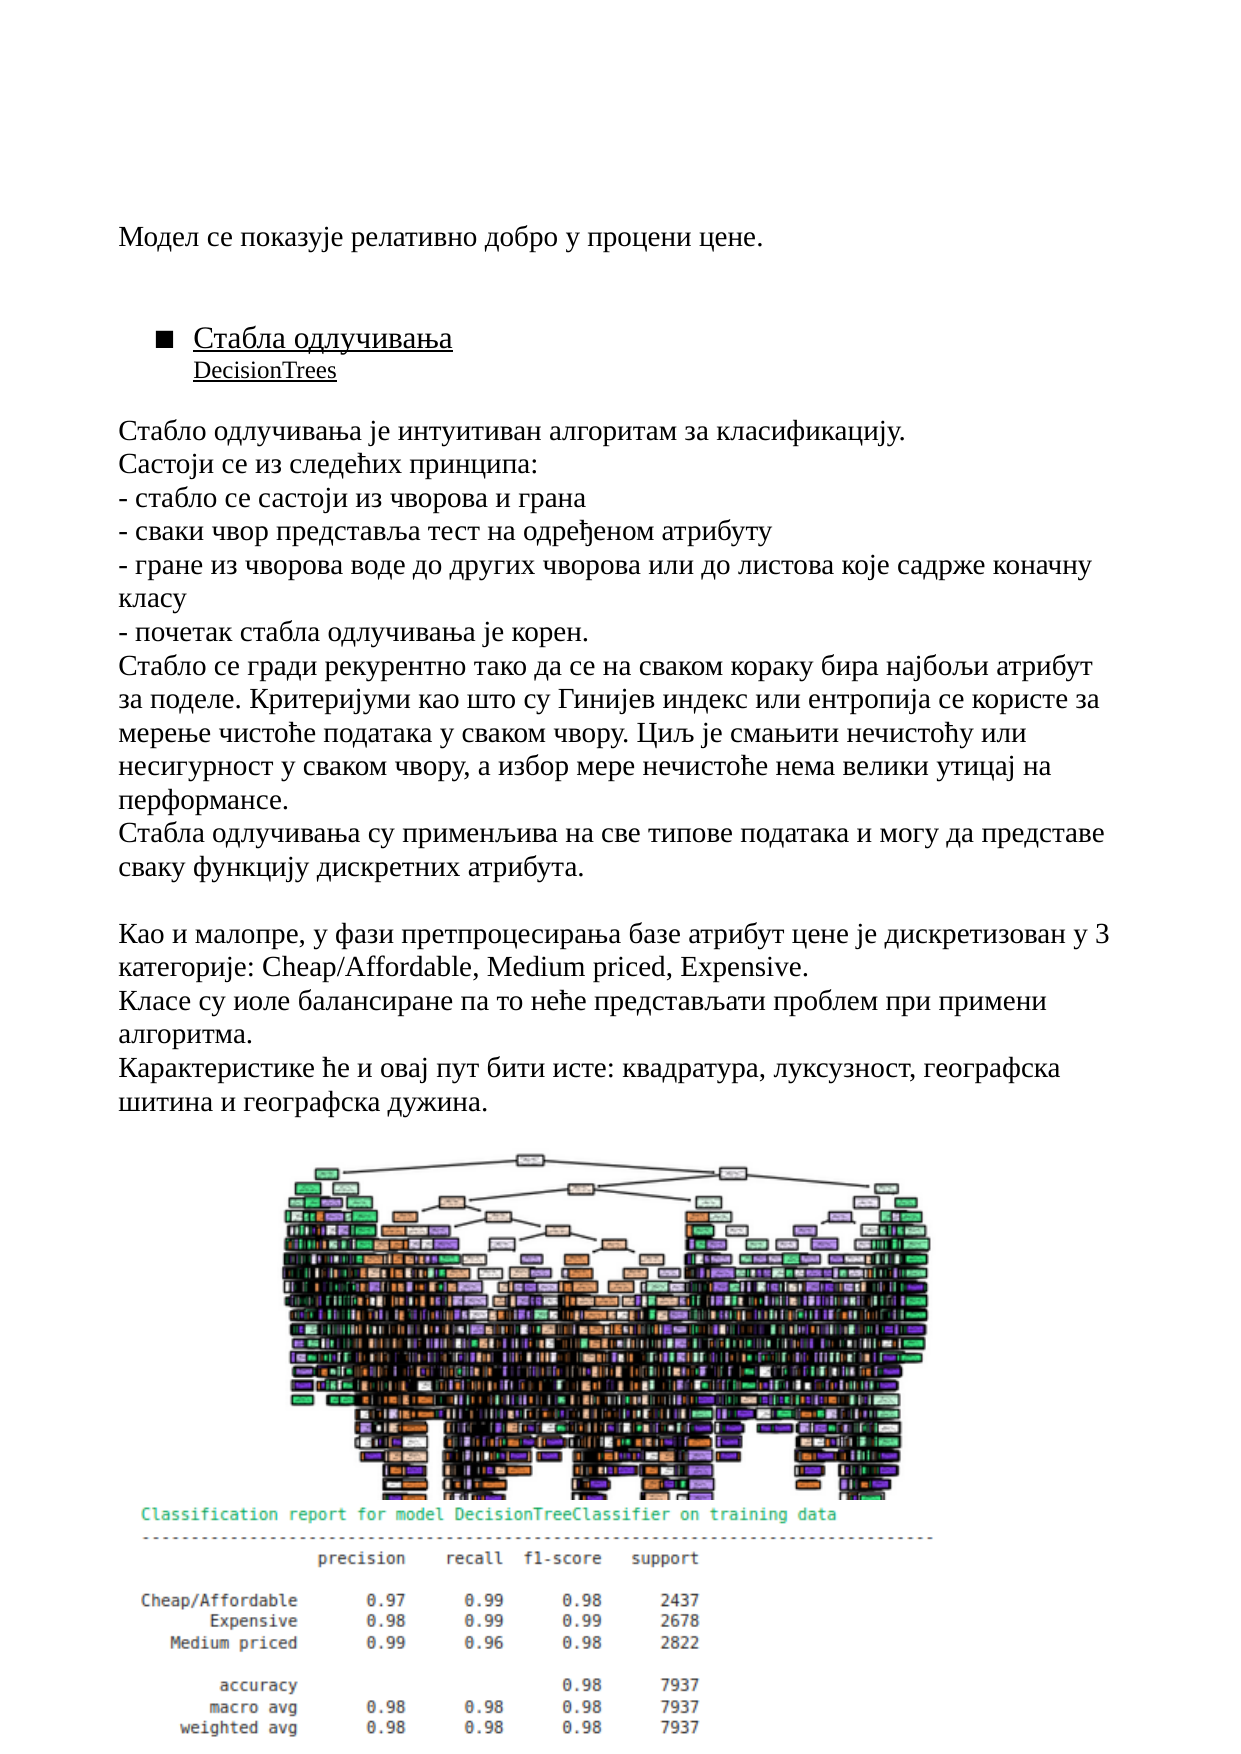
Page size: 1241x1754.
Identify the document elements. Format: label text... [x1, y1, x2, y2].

text - стабло се састоји из чворова и грана [118, 480, 1122, 513]
text - гране из чворова воде до других чворова или до листова које садрже коначну класу [118, 547, 1122, 614]
text - почетак стабла одлучивања је корен. [118, 614, 1122, 648]
text Стабло одлучивања је интуитиван алгоритам за класификацију. [118, 413, 1122, 446]
list DecisionTrees [156, 355, 1122, 384]
picture [115, 1136, 1003, 1754]
text Стабло се гради рекурентно тако да се на сваком кораку бира најбољи атрибут за поделе. Критеријуми као што су Гинијев индекс или ентропија се користе за мерење чистоће података у сваком чвору. Циљ је смањити нечистоћу или несигурност у сваком чвору, а избор мере нечистоће нема велики утицај на перформансе. [118, 648, 1122, 815]
list Стабла одлучивања [156, 319, 1122, 355]
text Карактеристике ће и овај пут бити исте: квадратура, луксузност, географска шитина и географска дужина. [118, 1050, 1122, 1117]
text Састоји се из следећих принципа: [118, 446, 1122, 480]
text Стабла одлучивања су применљива на све типове података и могу да представе сваку функцију дискретних атрибута. [118, 815, 1122, 882]
text Модел се показује релативно добро у процени цене. [118, 219, 1122, 252]
text Као и малопре, у фази претпроцесирања базе атрибут цене је дискретизован у 3 категорије: Cheap/Affordable, Medium priced, Expensive. [118, 916, 1122, 983]
text Класе су иоле балансиране па то неће представљати проблем при примени алгоритма. [118, 983, 1122, 1050]
text - сваки чвор представља тест на одређеном атрибуту [118, 513, 1122, 547]
